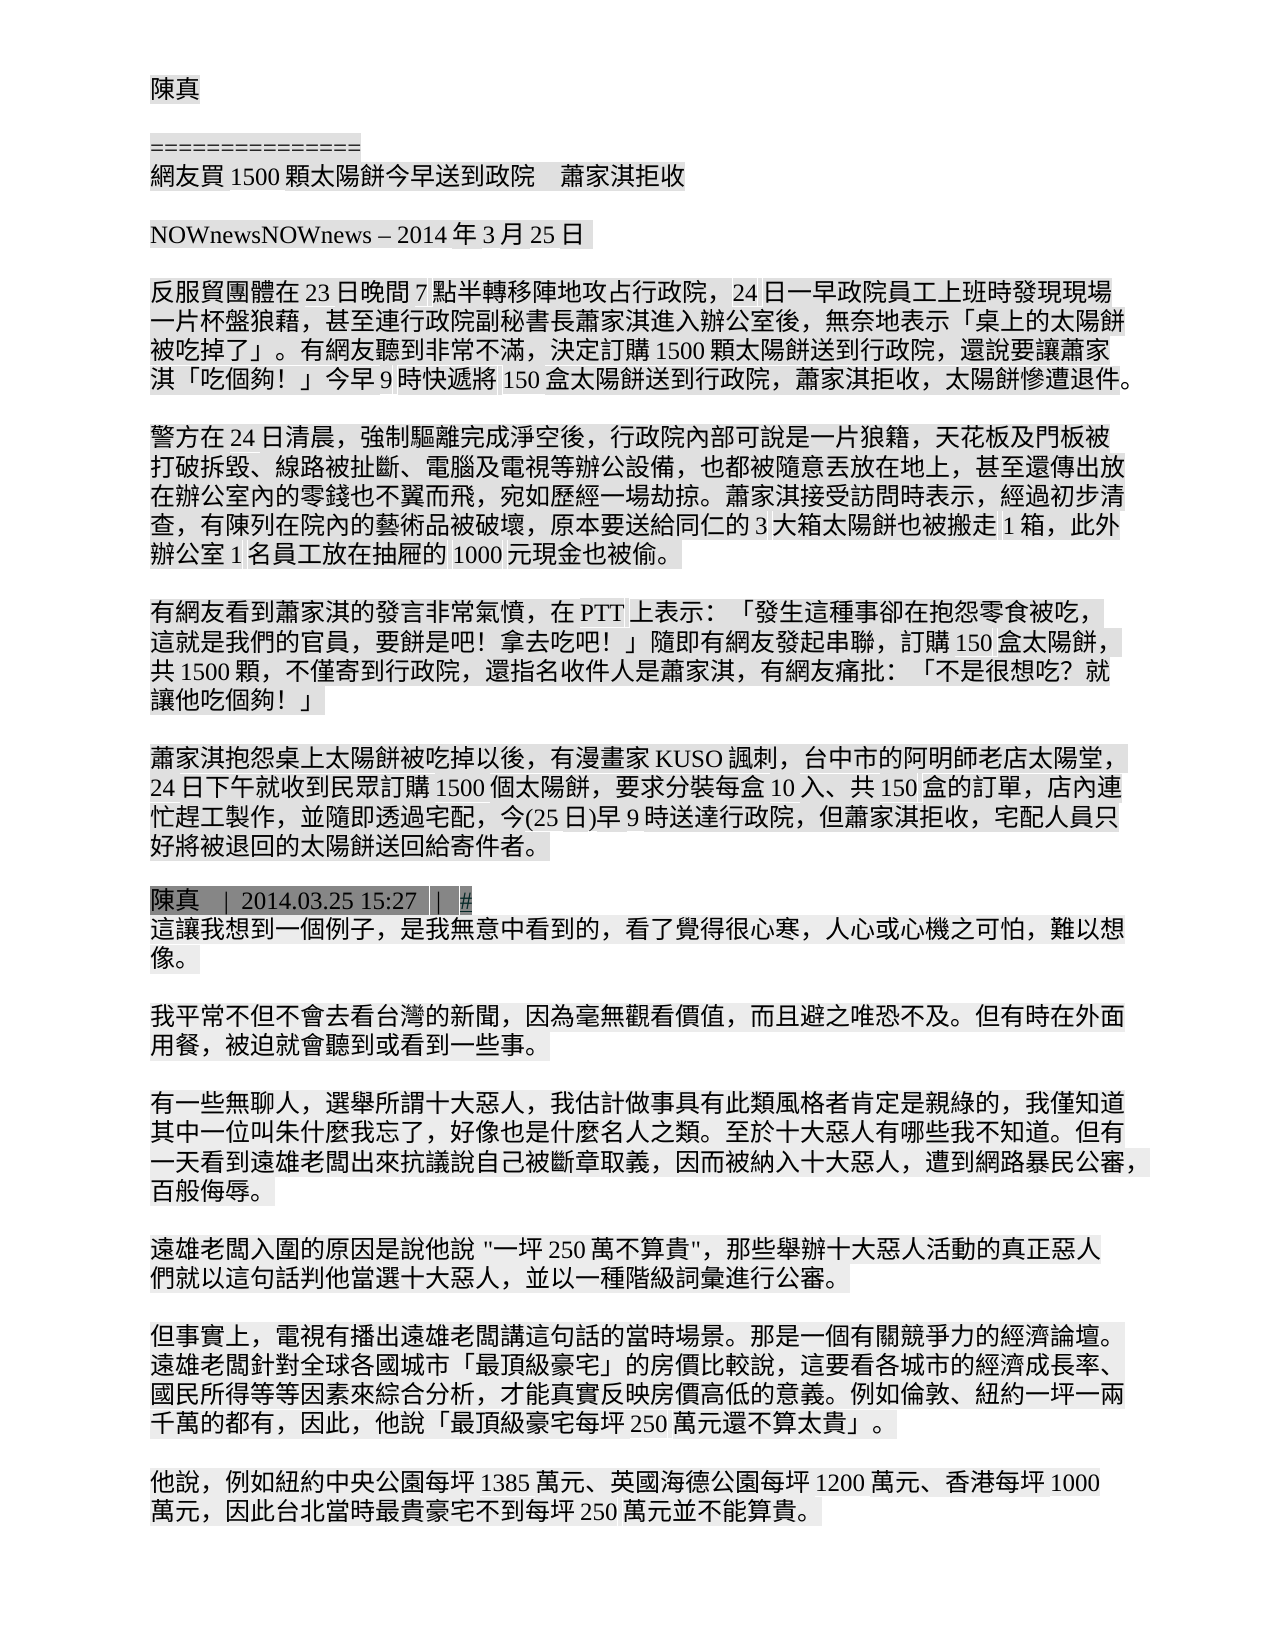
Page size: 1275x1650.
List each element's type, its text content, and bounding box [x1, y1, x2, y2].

text 這讓我想到一個例子，是我無意中看到的，看了覺得很心寒，人心或心機之可怕，難以想像。 我平常不但不會去看台灣的新聞，因為毫無觀看價值，而且避之唯恐不及。但有時在外面用餐，被迫就會聽到或看到一些事。 有一些無聊人，選舉所謂十大惡人，我估計做事具有此類風格者肯定是親綠的，我僅知道其中一位叫朱什麼我忘了，好像也是什麼名人之類。至於十大惡人有哪些我不知道。但有一天看到遠雄老闆出來抗議說自己被斷章取義，因而被納入十大惡人，遭到網路暴民公審，百般侮辱。 遠雄老闆入圍的原因是說他說 "一坪250萬不算貴"，那些舉辦十大惡人活動的真正惡人們就以這句話判他當選十大惡人，並以一種階級詞彙進行公審。 但事實上，電視有播出遠雄老闆講這句話的當時場景。那是一個有關競爭力的經濟論壇。遠雄老闆針對全球各國城市「最頂級豪宅」的房價比較說，這要看各城市的經濟成長率、國民所得等等因素來綜合分析，才能真實反映房價高低的意義。例如倫敦、紐約一坪一兩千萬的都有，因此，他說「最頂級豪宅每坪250萬元還不算太貴」。 他說，例如紐約中央公園每坪1385萬元、英國海德公園每坪1200萬元、香港每坪1000萬元，因此台北當時最貴豪宅不到每坪250萬元並不能算貴。 這就好像如果有人說台灣醫生薪水太高，我若要針對醫生薪水做比較，當然就得提到國民所得以及各國社會政策與賦稅等等的關係來做比較，也許我就會說，"以台灣的國民所得而言，台灣醫生薪水一個月20萬還不算太高"。 當你這麼說時，真正惡人們就會故意說，陳真說 "薪水20萬不算多"。他明明知道你這句話指的是醫生的薪水而不是一般人的底薪，指的是各國醫生薪水高低比較的基礎因素有哪些，指的是一種事實而不是一種評價或期望，但他硬是要故意扭曲你的話來遂行其抹黑的目的。 就好比說，朋友請你去某家餐廳用餐，一個人要一千元。你覺得很貴，朋友說，有些餐廳可能一個人就要八千元、一萬元，一千元還不算太貴。你聽了，難道會真的笨到不懂這句話的意思？然後就故意把你朋友的話扭曲成 "吃一頓飯一千元不算太貴"，然後以階級鬥爭的辭彙加以人身攻擊？ 善惡絕不是一種行為，而是一種居心。世上違法亂紀者所在多有，但那些行為 "本身" 與善惡無關。反之亦然，表面上好像沒什麼大不了的 "小事"，其實一點也不小，行為背後居心之邪惡，才是邪惡的真正樣貌。 1998年剛有網路這種東西時，我不慎誤入叢林，總算開啟我對人性的理解。在這之前，我平常都只跟一些好朋友在一起，偶而收到仰慕者或讀者來信，根本不知道人性之複雜。 讓我印象很深的一件事是我在1998年因為發起一個反種族歧視運動，這運動大概是刺穿了台灣留學生的牛皮，在英國社會得到支持，卻反而引起台灣留學生的巨大憤恨，一直否認英國或西方社會有種族問題，這就好像否認太平洋裏有魚一樣。 不過，攻擊我倒無所謂。讓我很驚訝的是，有一天，在一個留學生論壇上我說了一些平淡無奇的話，比方說，我也許說 "不管膚色都應受到公平對待與尊重。" 但是卻有匿名甲的回應者跳出來罵說，"你為什麼說台灣人都是豬，被歧視是應該的。" 我看了，當然一頭霧水，我幾時講過這些話？然後匿名的路人乙又跳出來罵說，"對！陳真說即使是豬也要保護。" 你聽了更加一頭霧水，以為是不是電腦故障，顯示文字功能有問題？因為我沒有講過這些話啊。 接著，匿名路人丙又跳出來罵說，"陳真憑什麼說他最看不起黑人？" 然後，匿名路人丁把這些純屬虛構的 "陳真" 講過的話，用力轉寄，然後有模有樣很誠懇地跟我討論說，你也許被白人歧視，但我很優秀，我自己到沒有過這種經驗，但你也不應該因為自己被白人歧視，然後就要去歧視黑人。 如此一連串搞下來，我就成為了惡人之首，而且滿身臭不可聞。 我一開始真的是一頭霧水，完全無法理解這是怎麼一回事，我完全沒去想到這是故意的，因為我沒想到人性會壞到這種地步。後來是網站的版主偷偷跟我說，匿名者其實就那幾個人，用各種不同名字互相引用，翻雲覆雨。其中一個就是對外形象良好的台灣留學生同學會會長。 經歷過這許多不可思議的事，用盡一切手段抹黑、冒名、扭曲、造謠、斷章取義等等等，我總算明白了人性是怎麼一回事。 在這之前，我以為大家都會相信一加一等於二，相信一就是一，二就是二，但我幾年後總算逐漸甦醒，逐漸明白人心之複雜與善惡是怎麼一回事。 [150, 915, 1125, 1555]
text 台灣人扭曲異己藉以醜化的本事很行。我知道大部份人看了這樣那樣一些扭曲與造謠並不會憤怒，因為事不關己。憤不憤怒是沒法勉強的，但這其實也意味著一種心靈上的落差，我很有感覺的東西，你沒感覺，覺得還好，反之亦然，人們覺得很重要的事，我也通常一點感覺都沒有。 最近電話完全不接，除非確定對方不是來討論的才接。很多東西是沒法說清楚的，即便說得一清二楚了依然完全誤解，溝通效果是零，也許這是因為當你不是那樣一種人時，你往往很難理解那樣一種人的語言和世界。 最近退出了所有公眾的 (包括工作上的)LINE之群組，圖個耳根清淨，一堆蠢話屁話謠言流言抹黑虛構瞎掰及虛榮窩囊，看了就很難受。這些髒東西最好離我遠一些。 有人私下請我考慮重新加入群組，為了說服我，就說他是投票給馬英九的，以為我聽了會開心，以為我就是在乎這個。但我一聽，馬上連這個人的帳號也全部封鎖了。 陳真 =============== 網友買1500顆太陽餅今早送到政院 蕭家淇拒收 NOWnewsNOWnews – 2014年3月25日 反服貿團體在23日晚間7點半轉移陣地攻占行政院，24日一早政院員工上班時發現現場一片杯盤狼藉，甚至連行政院副秘書長蕭家淇進入辦公室後，無奈地表示「桌上的太陽餅被吃掉了」。有網友聽到非常不滿，決定訂購1500顆太陽餅送到行政院，還說要讓蕭家淇「吃個夠！」今早9時快遞將150盒太陽餅送到行政院，蕭家淇拒收，太陽餅慘遭退件。 警方在24日清晨，強制驅離完成淨空後，行政院內部可說是一片狼籍，天花板及門板被打破拆毀、線路被扯斷、電腦及電視等辦公設備，也都被隨意丟放在地上，甚至還傳出放在辦公室內的零錢也不翼而飛，宛如歷經一場劫掠。蕭家淇接受訪問時表示，經過初步清查，有陳列在院內的藝術品被破壞，原本要送給同仁的3大箱太陽餅也被搬走1箱，此外辦公室1名員工放在抽屜的1000元現金也被偷。 有網友看到蕭家淇的發言非常氣憤，在PTT上表示：「發生這種事卻在抱怨零食被吃，這就是我們的官員，要餅是吧！拿去吃吧！」隨即有網友發起串聯，訂購150盒太陽餅，共1500顆，不僅寄到行政院，還指名收件人是蕭家淇，有網友痛批：「不是很想吃？就讓他吃個夠！」 蕭家淇抱怨桌上太陽餅被吃掉以後，有漫畫家KUSO諷刺，台中市的阿明師老店太陽堂，24日下午就收到民眾訂購1500個太陽餅，要求分裝每盒10入、共150盒的訂單，店內連忙趕工製作，並隨即透過宅配，今(25日)早9時送達行政院，但蕭家淇拒收，宅配人員只好將被退回的太陽餅送回給寄件者。 [150, 75, 1125, 861]
text 陳真 | 2014.03.25 15:27 | # [150, 886, 1125, 915]
